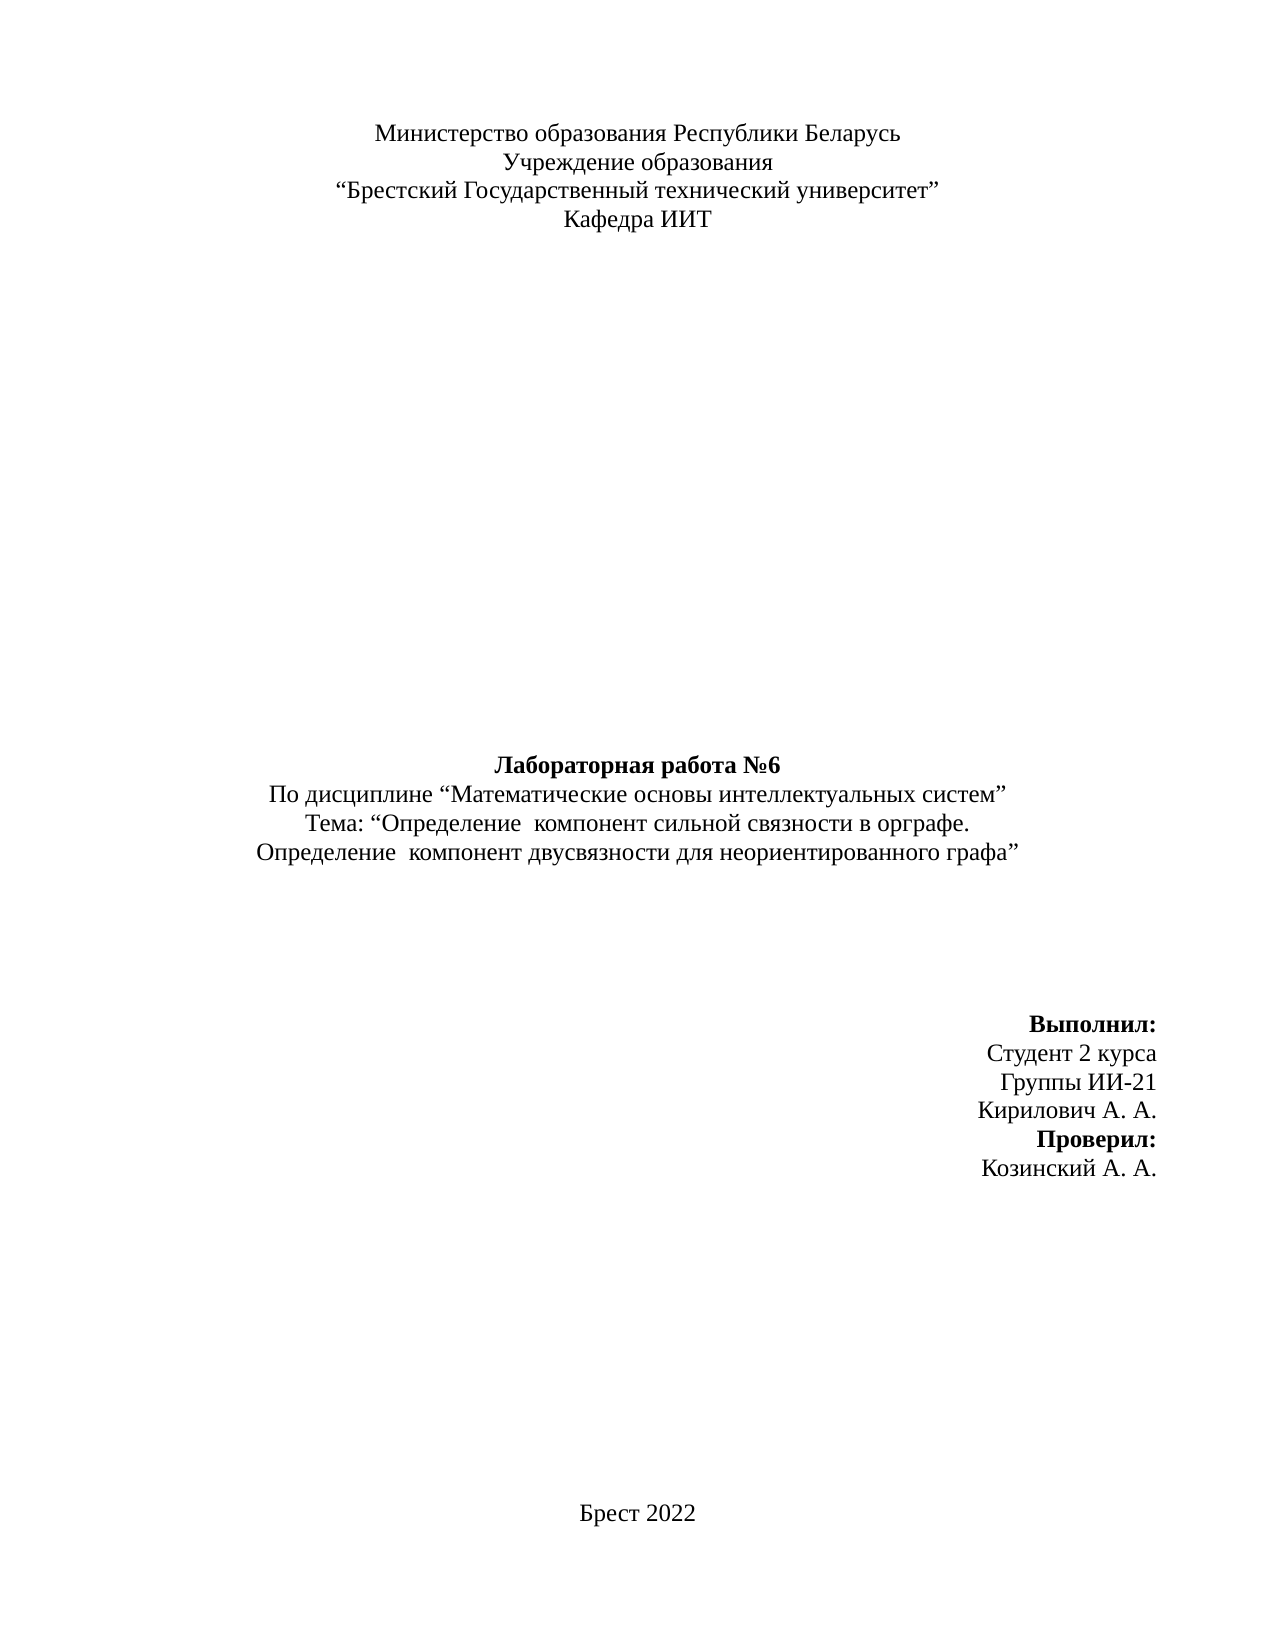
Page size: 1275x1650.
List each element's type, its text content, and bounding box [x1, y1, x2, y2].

text “Брестский Государственный технический университет” [118, 176, 1157, 204]
text Проверил: [118, 1124, 1157, 1153]
text Кирилович А. А. [118, 1096, 1157, 1124]
text Козинский А. А. [118, 1153, 1157, 1182]
text Студент 2 курса [118, 1038, 1157, 1067]
text По дисциплине “Математические основы интеллектуальных систем” [118, 779, 1157, 808]
text Министерство образования Республики Беларусь [118, 118, 1157, 147]
text Брест 2022 [118, 1498, 1157, 1527]
text Тема: “Определение компонент сильной связности в орграфе. [118, 808, 1157, 837]
text Кафедра ИИТ [118, 204, 1157, 233]
text Группы ИИ-21 [118, 1067, 1157, 1096]
text Определение компонент двусвязности для неориентированного графа” [118, 837, 1157, 866]
text Выполнил: [118, 1009, 1157, 1038]
text Учреждение образования [118, 147, 1157, 176]
text Лабораторная работа №6 [118, 751, 1157, 779]
